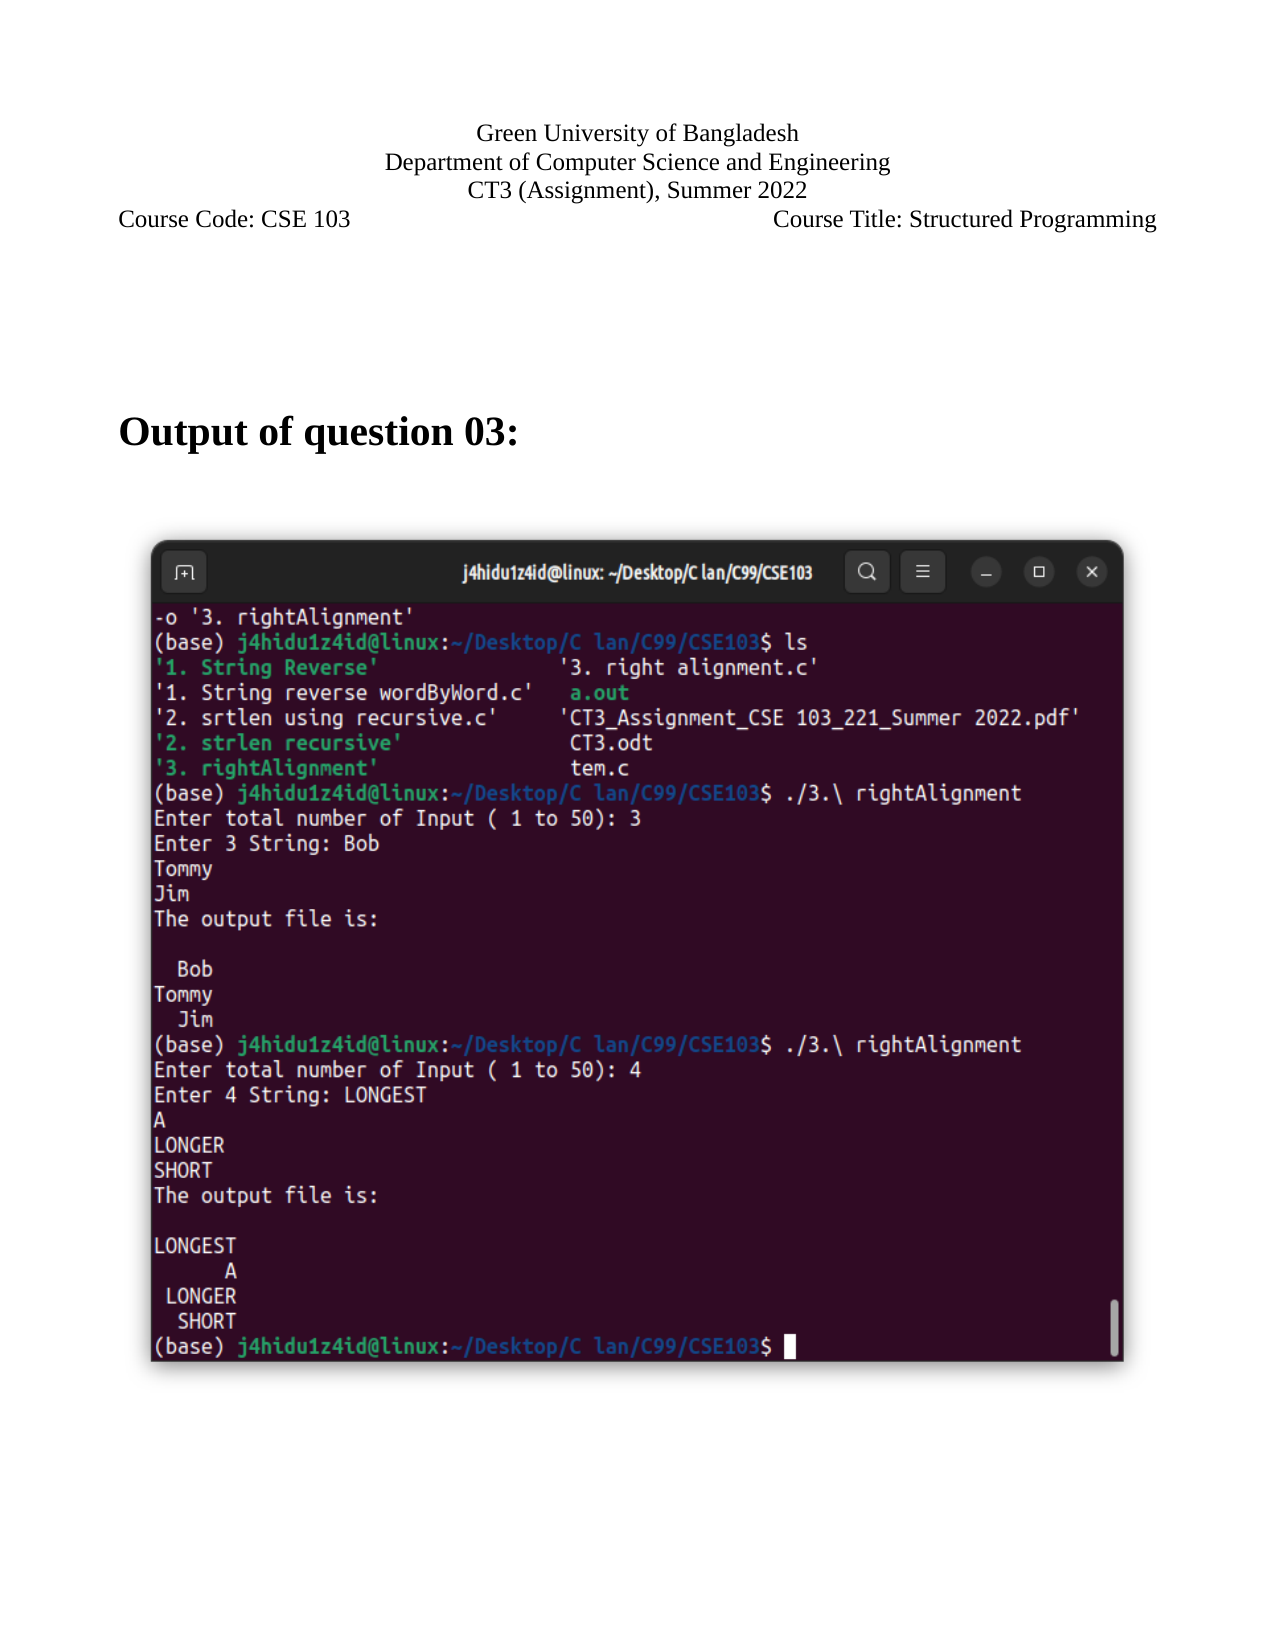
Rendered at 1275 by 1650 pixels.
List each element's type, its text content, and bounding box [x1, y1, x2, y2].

text Output of question 03: [118, 406, 1157, 454]
picture [118, 511, 1157, 1399]
